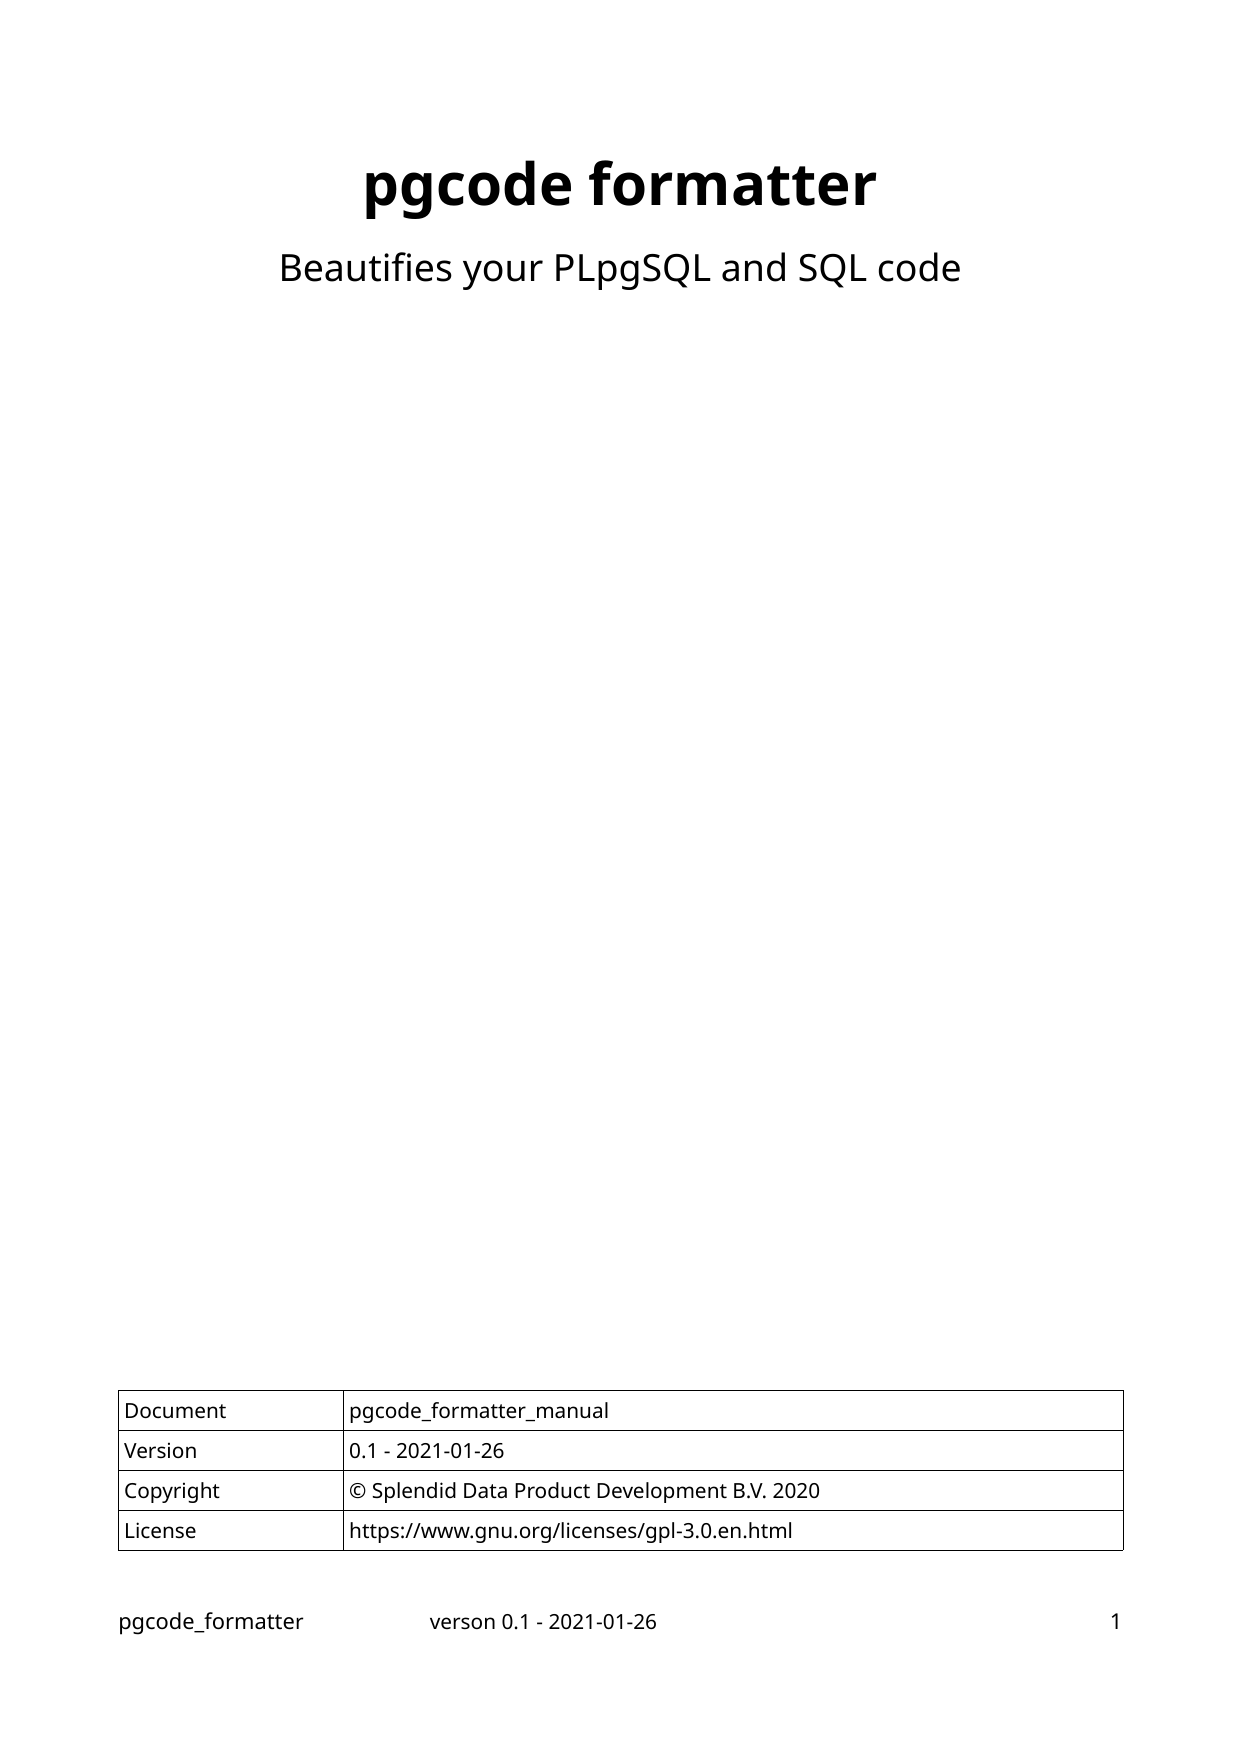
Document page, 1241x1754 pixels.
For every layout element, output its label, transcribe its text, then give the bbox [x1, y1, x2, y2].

table_cell Version [119, 1431, 343, 1470]
subtitle Beautifies your PLpgSQL and SQL code [118, 241, 1122, 292]
table_header Document [119, 1391, 343, 1430]
table_cell 0.1 - 2021-01-26 [344, 1431, 1123, 1470]
table_cell © Splendid Data Product Development B.V. 2020 [344, 1471, 1123, 1510]
table_header pgcode_formatter_manual [344, 1391, 1123, 1430]
table_cell Copyright [119, 1471, 343, 1510]
table_cell License [119, 1511, 343, 1550]
table_cell https://www.gnu.org/licenses/gpl-3.0.en.html [344, 1511, 1123, 1550]
title pgcode formatter [118, 143, 1122, 223]
